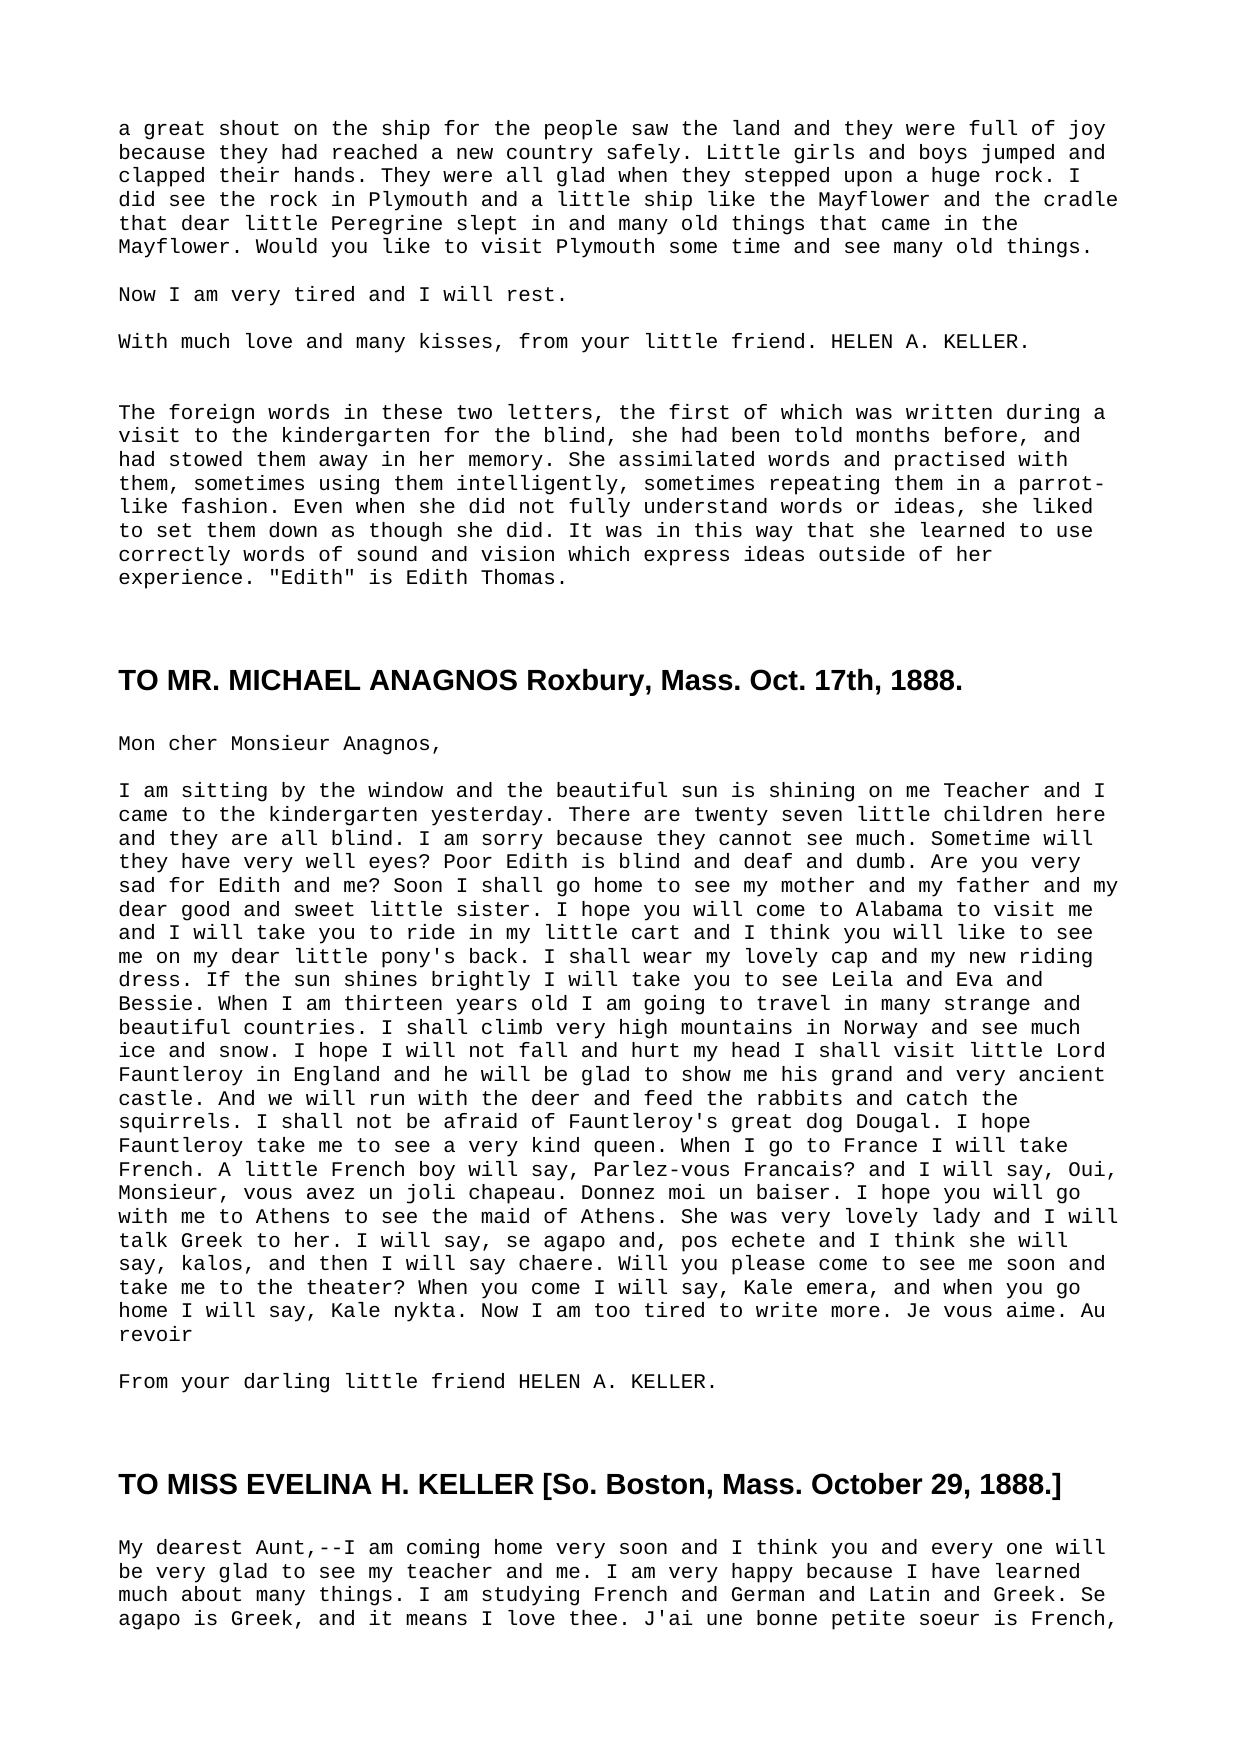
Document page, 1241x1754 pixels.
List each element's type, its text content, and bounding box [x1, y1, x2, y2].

text Now I am very tired and I will rest. [118, 284, 1122, 307]
text I am sitting by the window and the beautiful sun is shining on me Teacher and I came to the kindergarten yesterday. There are twenty seven little children here and they are all blind. I am sorry because they cannot see much. Sometime will they have very well eyes? Poor Edith is blind and deaf and dumb. Are you very sad for Edith and me? Soon I shall go home to see my mother and my father and my dear good and sweet little sister. I hope you will come to Alabama to visit me and I will take you to ride in my little cart and I think you will like to see me on my dear little pony's back. I shall wear my lovely cap and my new riding dress. If the sun shines brightly I will take you to see Leila and Eva and Bessie. When I am thirteen years old I am going to travel in many strange and beautiful countries. I shall climb very high mountains in Norway and see much ice and snow. I hope I will not fall and hurt my head I shall visit little Lord Fauntleroy in England and he will be glad to show me his grand and very ancient castle. And we will run with the deer and feed the rabbits and catch the squirrels. I shall not be afraid of Fauntleroy's great dog Dougal. I hope Fauntleroy take me to see a very kind queen. When I go to France I will take French. A little French boy will say, Parlez-vous Francais? and I will say, Oui, Monsieur, vous avez un joli chapeau. Donnez moi un baiser. I hope you will go with me to Athens to see the maid of Athens. She was very lovely lady and I will talk Greek to her. I will say, se agapo and, pos echete and I think she will say, kalos, and then I will say chaere. Will you please come to see me soon and take me to the theater? When you come I will say, Kale emera, and when you go home I will say, Kale nykta. Now I am too tired to write more. Je vous aime. Au revoir [118, 780, 1122, 1348]
subtitle TO MR. MICHAEL ANAGNOS Roxbury, Mass. Oct. 17th, 1888. [118, 663, 1122, 697]
text My dearest Aunt,--I am coming home very soon and I think you and every one will be very glad to see my teacher and me. I am very happy because I have learned much about many things. I am studying French and German and Latin and Greek. Se agapo is Greek, and it means I love thee. J'ai une bonne petite soeur is French, [118, 1537, 1122, 1632]
subtitle TO MISS EVELINA H. KELLER [So. Boston, Mass. October 29, 1888.] [118, 1467, 1122, 1501]
text The foreign words in these two letters, the first of which was written during a visit to the kindergarten for the blind, she had been told months before, and had stowed them away in her memory. She assimilated words and practised with them, sometimes using them intelligently, sometimes repeating them in a parrot-like fashion. Even when she did not fully understand words or ideas, she liked to set them down as though she did. It was in this way that she learned to use correctly words of sound and vision which express ideas outside of her experience. "Edith" is Edith Thomas. [118, 402, 1122, 591]
text From your darling little friend HELEN A. KELLER. [118, 1371, 1122, 1395]
text With much love and many kisses, from your little friend. HELEN A. KELLER. [118, 331, 1122, 354]
text a great shout on the ship for the people saw the land and they were full of joy because they had reached a new country safely. Little girls and boys jumped and clapped their hands. They were all glad when they stepped upon a huge rock. I did see the rock in Plymouth and a little ship like the Mayflower and the cradle that dear little Peregrine slept in and many old things that came in the Mayflower. Would you like to visit Plymouth some time and see many old things. [118, 118, 1122, 260]
text Mon cher Monsieur Anagnos, [118, 733, 1122, 757]
